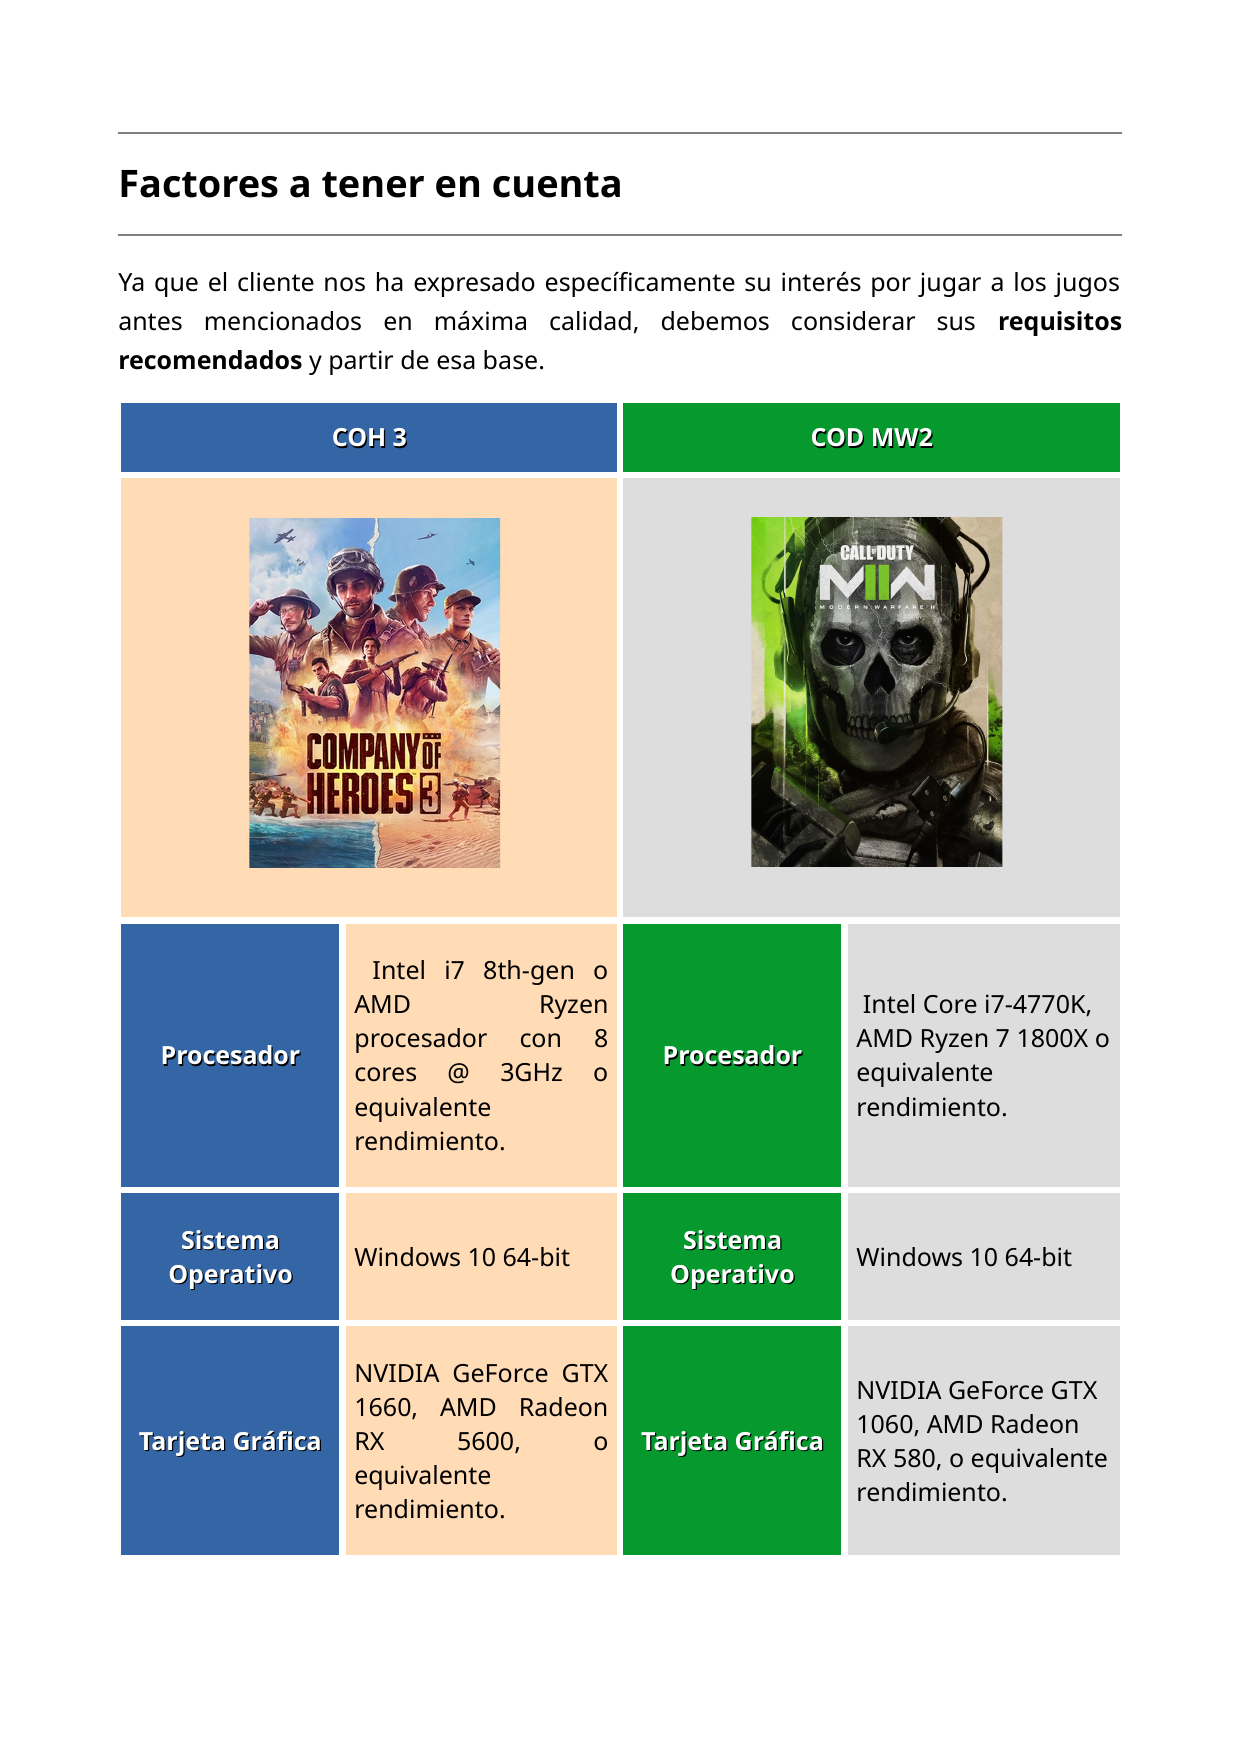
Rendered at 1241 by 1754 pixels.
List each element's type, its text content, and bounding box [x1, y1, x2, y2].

table_cell Intel Core i7-4770K, AMD Ryzen 7 1800X o equivalente rendimiento. [848, 924, 1120, 1187]
table_cell Tarjeta Gráfica [121, 1326, 339, 1555]
table_cell [623, 478, 1120, 917]
table_cell NVIDIA GeForce GTX 1660, AMD Radeon RX 5600, o equivalente rendimiento. [346, 1326, 617, 1555]
text Ya que el cliente nos ha expresado específicamente su interés por jugar a los jugos antes mencionados en máxima calidad, debemos considerar sus requisitos recomendados y partir de esa base. [118, 264, 1122, 377]
table_cell [121, 478, 617, 917]
table_header COH 3 [121, 403, 617, 472]
table_cell Intel i7 8th-gen o AMD Ryzen procesador con 8 cores @ 3GHz o equivalente rendimiento. [346, 924, 617, 1187]
table_cell NVIDIA GeForce GTX 1060, AMD Radeon RX 580, o equivalente rendimiento. [848, 1326, 1120, 1555]
picture [249, 518, 501, 868]
table_cell Sistema Operativo [121, 1193, 339, 1320]
table_cell Windows 10 64-bit [346, 1193, 617, 1320]
table_cell Windows 10 64-bit [848, 1193, 1120, 1320]
table_cell Tarjeta Gráfica [623, 1326, 841, 1555]
table_cell Sistema Operativo [623, 1193, 841, 1320]
table_header COD MW2 [623, 403, 1120, 472]
picture [751, 517, 1003, 867]
table_cell Procesador [623, 924, 841, 1187]
subtitle Factores a tener en cuenta [118, 157, 1122, 208]
table_cell Procesador [121, 924, 339, 1187]
